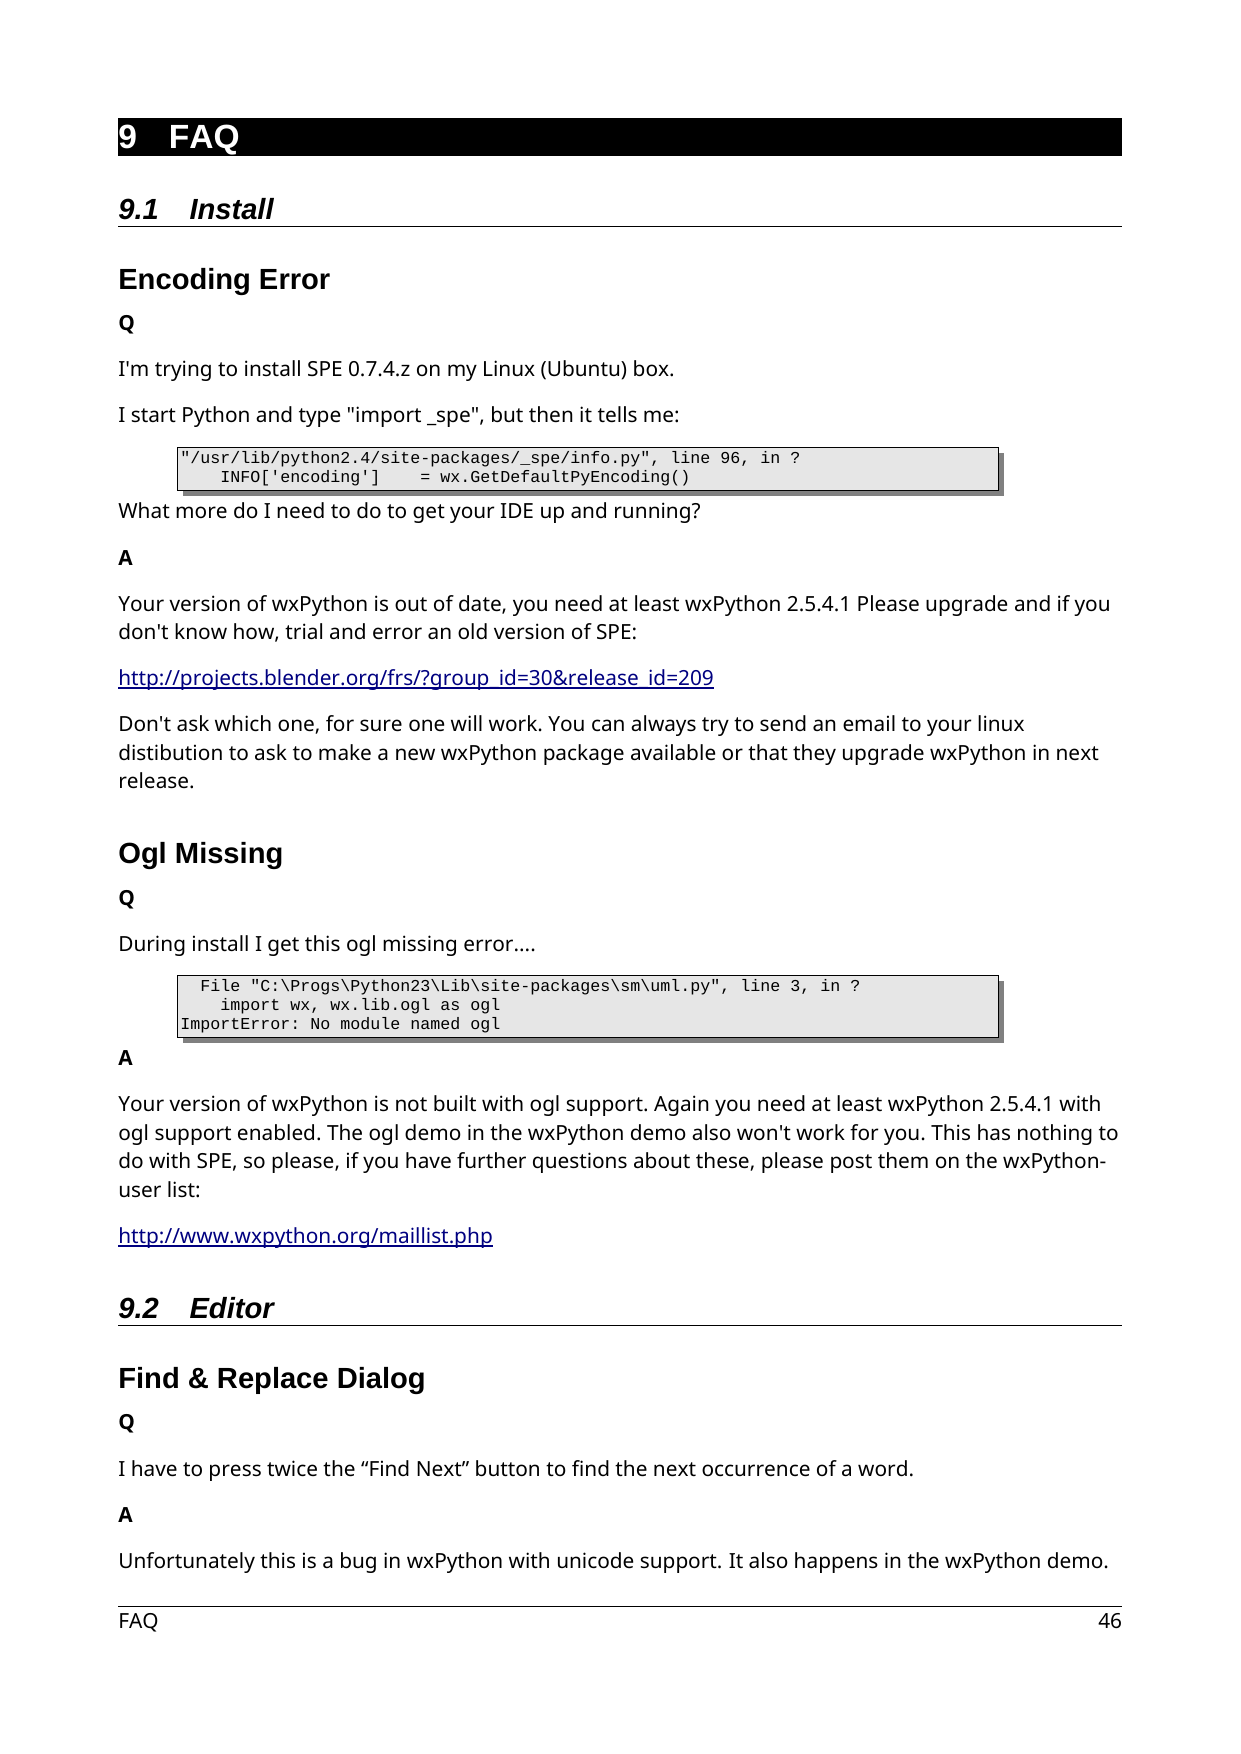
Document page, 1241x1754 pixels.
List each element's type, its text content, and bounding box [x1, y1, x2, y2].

text Your version of wxPython is out of date, you need at least wxPython 2.5.4.1 Please upgrade and if you don't know how, trial and error an old version of SPE: [118, 589, 1122, 646]
subtitle Find & Replace Dialog [118, 1362, 1122, 1395]
text import wx, wx.lib.ogl as ogl [178, 994, 998, 1013]
text Q [118, 308, 1122, 337]
text http://projects.blender.org/frs/?group_id=30&release_id=209 [118, 663, 1122, 692]
text During install I get this ogl missing error.... [118, 929, 1122, 957]
text I start Python and type "import _spe", but then it tells me: [118, 401, 1122, 429]
subtitle Encoding Error [118, 263, 1122, 296]
text Q [118, 1407, 1122, 1436]
text INFO['encoding'] = wx.GetDefaultPyEncoding() [178, 466, 998, 490]
text http://www.wxpython.org/maillist.php [118, 1221, 1122, 1249]
text What more do I need to do to get your IDE up and running? [118, 496, 1122, 525]
text Q [118, 883, 1122, 911]
subtitle Install [118, 193, 1122, 226]
text A [118, 1500, 1122, 1528]
text A [118, 1043, 1122, 1072]
text Your version of wxPython is not built with ogl support. Again you need at least wxPython 2.5.4.1 with ogl support enabled. The ogl demo in the wxPython demo also won't work for you. This has nothing to do with SPE, so please, if you have further questions about these, please post them on the wxPython-user list: [118, 1089, 1122, 1203]
subtitle FAQ [118, 118, 1122, 156]
text A [118, 543, 1122, 571]
text I'm trying to install SPE 0.7.4.z on my Linux (Ubuntu) box. [118, 354, 1122, 383]
text Unfortunately this is a bug in wxPython with unicode support. It also happens in the wxPython demo. [118, 1546, 1122, 1574]
text Don't ask which one, for sure one will work. You can always try to send an email to your linux distibution to ask to make a new wxPython package available or that they upgrade wxPython in next release. [118, 709, 1122, 795]
text "/usr/lib/python2.4/site-packages/_spe/info.py", line 96, in ? [178, 448, 998, 466]
subtitle Editor [118, 1292, 1122, 1325]
subtitle Ogl Missing [118, 837, 1122, 870]
text ImportError: No module named ogl [178, 1013, 998, 1037]
text File "C:\Progs\Python23\Lib\site-packages\sm\uml.py", line 3, in ? [178, 976, 998, 994]
text I have to press twice the “Find Next” button to find the next occurrence of a word. [118, 1454, 1122, 1482]
